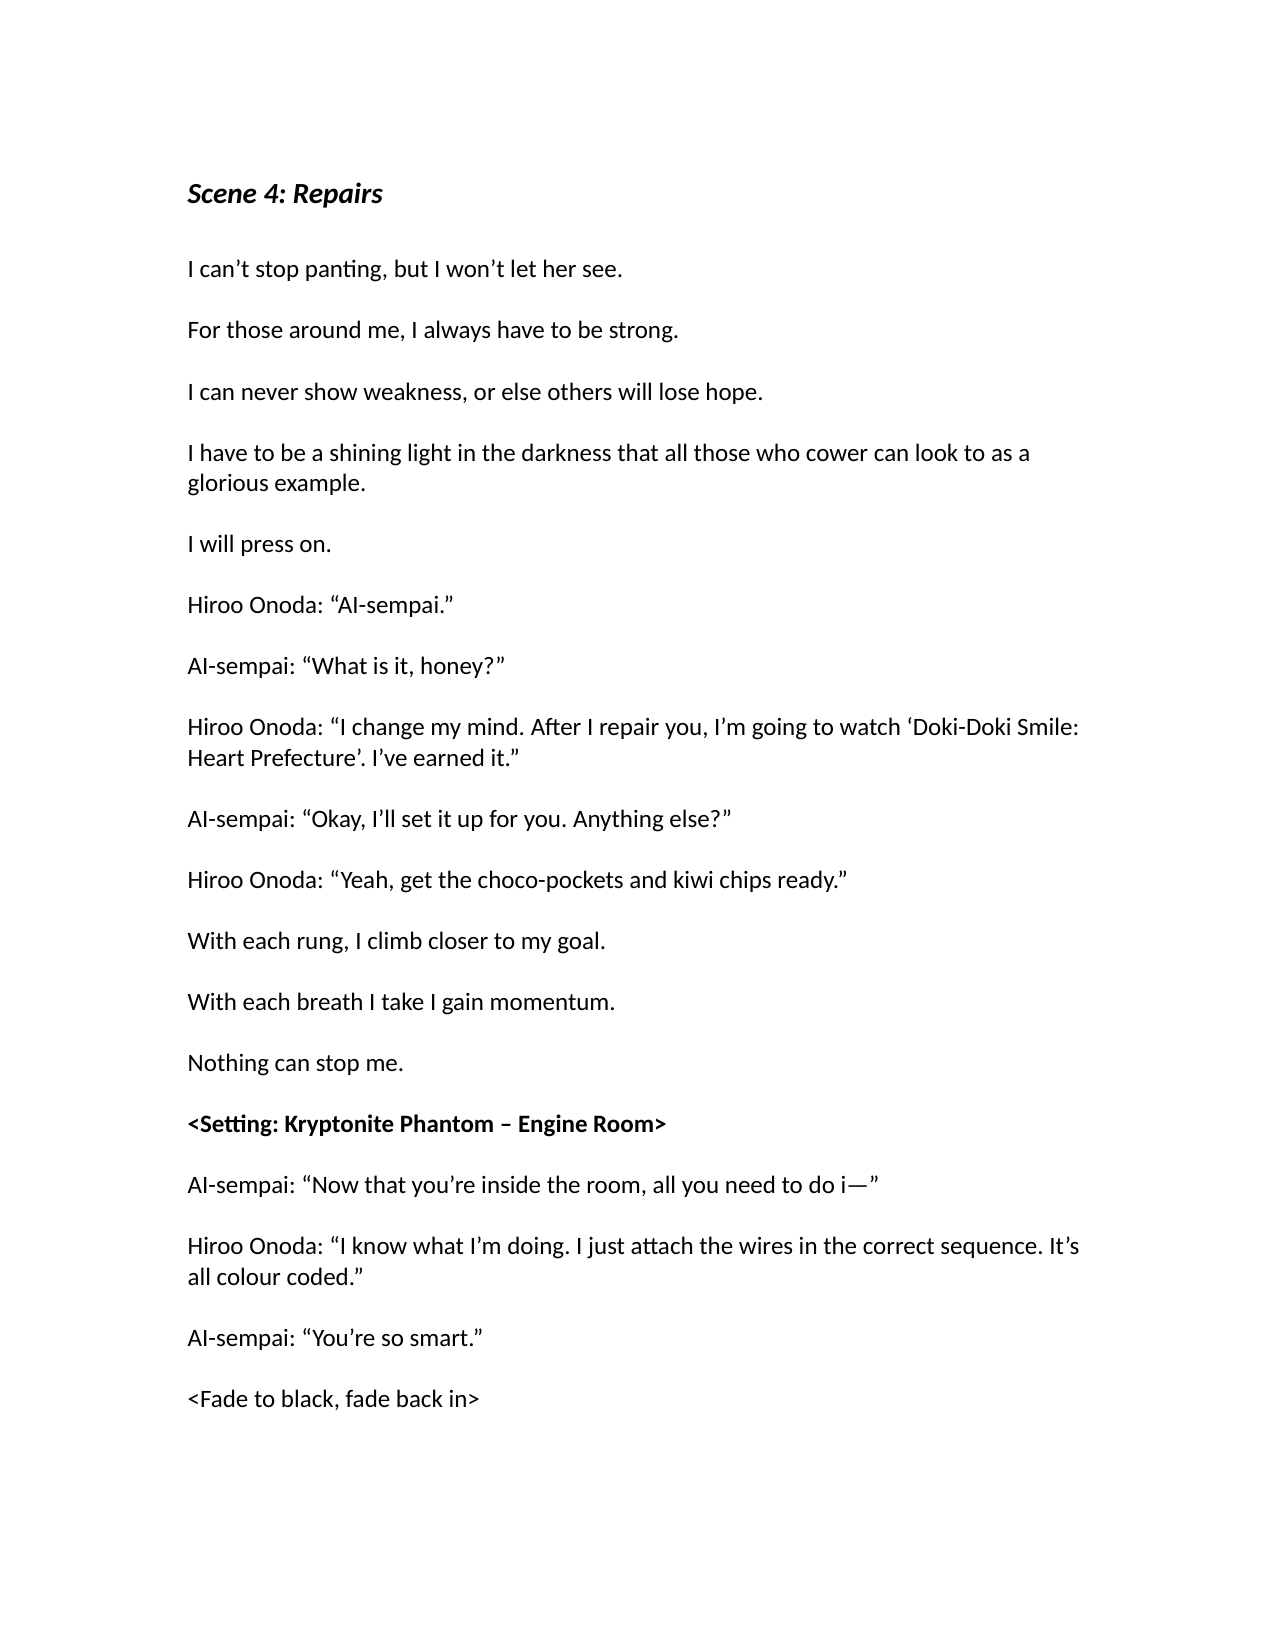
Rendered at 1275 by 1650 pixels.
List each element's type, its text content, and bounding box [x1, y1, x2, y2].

text AI-sempai: “Okay, I’ll set it up for you. Anything else?” [187, 803, 1087, 833]
text I will press on. [187, 528, 1087, 559]
text I have to be a shining light in the darkness that all those who cower can look to as a glorious example. [187, 437, 1087, 498]
text <Setting: Kryptonite Phantom – Engine Room> [187, 1108, 1087, 1139]
text With each breath I take I gain momentum. [187, 986, 1087, 1017]
text Hiroo Onoda: “AI-sempai.” [187, 589, 1087, 620]
text With each rung, I climb closer to my goal. [187, 925, 1087, 956]
text Nothing can stop me. [187, 1047, 1087, 1078]
text Hiroo Onoda: “Yeah, get the choco-pockets and kiwi chips ready.” [187, 864, 1087, 894]
text Hiroo Onoda: “I change my mind. After I repair you, I’m going to watch ‘Doki-Doki Smile: Heart Prefecture’. I’ve earned it.” [187, 711, 1087, 772]
text I can never show weakness, or else others will lose hope. [187, 376, 1087, 406]
text AI-sempai: “Now that you’re inside the room, all you need to do i—” [187, 1169, 1087, 1200]
text AI-sempai: “You’re so smart.” [187, 1322, 1087, 1352]
text I can’t stop panting, but I won’t let her see. [187, 254, 1087, 284]
text For those around me, I always have to be strong. [187, 315, 1087, 345]
subtitle Scene 4: Repairs [187, 175, 1087, 211]
text <Fade to black, fade back in> [187, 1383, 1087, 1413]
text Hiroo Onoda: “I know what I’m doing. I just attach the wires in the correct sequence. It’s all colour coded.” [187, 1230, 1087, 1291]
text AI-sempai: “What is it, honey?” [187, 650, 1087, 681]
